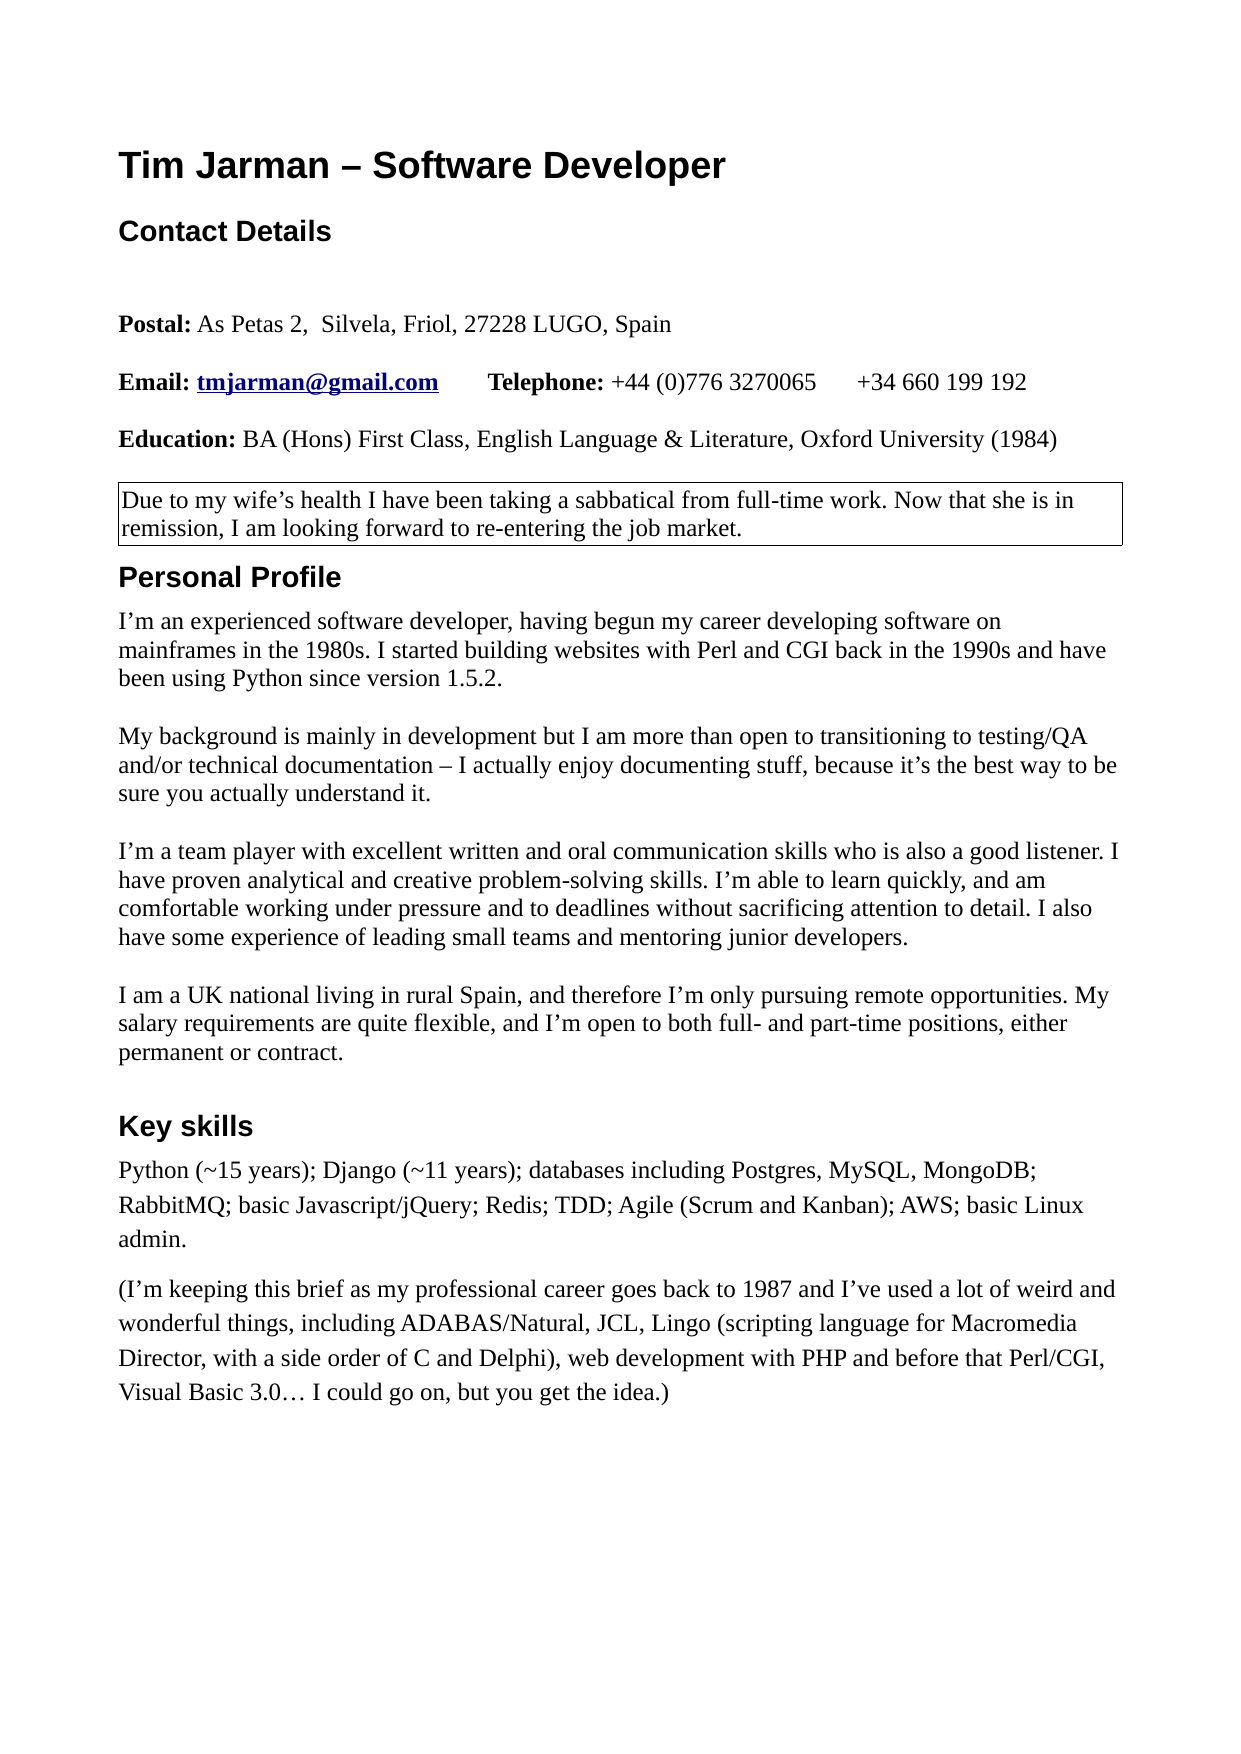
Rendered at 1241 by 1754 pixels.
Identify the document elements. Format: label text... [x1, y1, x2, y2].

text Postal: As Petas 2, Silvela, Friol, 27228 LUGO, Spain [118, 309, 1122, 338]
text I’m an experienced software developer, having begun my career developing software on mainframes in the 1980s. I started building websites with Perl and CGI back in the 1990s and have been using Python since version 1.5.2. [118, 606, 1122, 692]
subtitle Key skills [118, 1109, 1122, 1143]
text My background is mainly in development but I am more than open to transitioning to testing/QA and/or technical documentation – I actually enjoy documenting stuff, because it’s the best way to be sure you actually understand it. [118, 721, 1122, 807]
subtitle Contact Details [118, 214, 1122, 248]
subtitle Personal Profile [118, 560, 1122, 593]
text Python (~15 years); Django (~11 years); databases including Postgres, MySQL, MongoDB; RabbitMQ; basic Javascript/jQuery; Redis; TDD; Agile (Scrum and Kanban); AWS; basic Linux admin. [118, 1156, 1122, 1253]
text Due to my wife’s health I have been taking a sabbatical from full-time work. Now that she is in remission, I am looking forward to re-entering the job market. [119, 483, 1122, 545]
text Education: BA (Hons) First Class, English Language & Literature, Oxford University (1984) [118, 424, 1122, 453]
text (I’m keeping this brief as my professional career goes back to 1987 and I’ve used a lot of weird and wonderful things, including ADABAS/Natural, JCL, Lingo (scripting language for Macromedia Director, with a side order of C and Delphi), web development with PHP and before that Perl/CGI, Visual Basic 3.0… I could go on, but you get the idea.) [118, 1274, 1122, 1406]
text I am a UK national living in rural Spain, and therefore I’m only pursuing remote opportunities. My salary requirements are quite flexible, and I’m open to both full- and part-time positions, either permanent or contract. [118, 980, 1122, 1066]
text Email: tmjarman@gmail.com Telephone: +44 (0)776 3270065 +34 660 199 192 [118, 367, 1122, 395]
text I’m a team player with excellent written and oral communication skills who is also a good listener. I have proven analytical and creative problem-solving skills. I’m able to learn quickly, and am comfortable working under pressure and to deadlines without sacrificing attention to detail. I also have some experience of leading small teams and mentoring junior developers. [118, 836, 1122, 951]
subtitle Tim Jarman – Software Developer [118, 143, 1122, 187]
